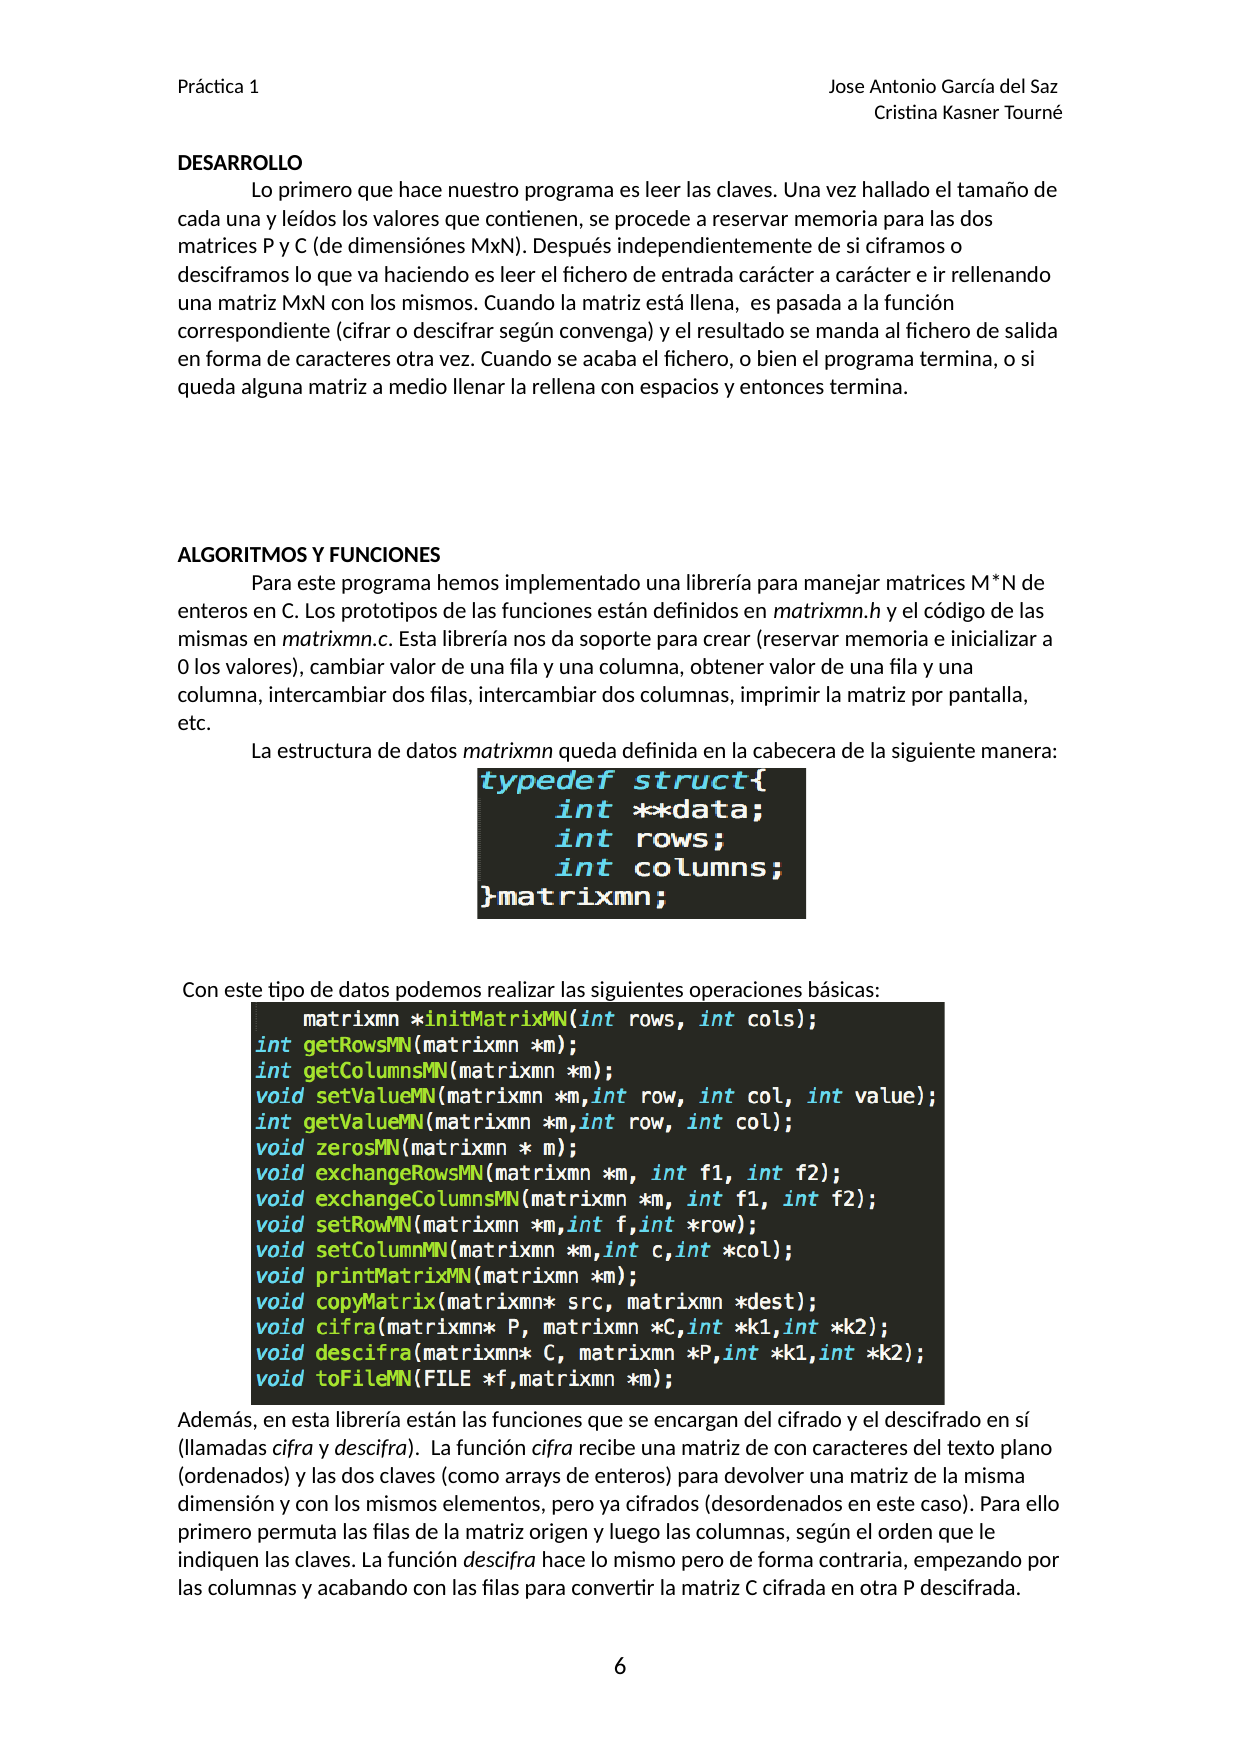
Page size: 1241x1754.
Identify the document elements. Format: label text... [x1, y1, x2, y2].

text Lo primero que hace nuestro programa es leer las claves. Una vez hallado el tamaño de cada una y leídos los valores que contienen, se procede a reservar memoria para las dos matrices P y C (de dimensiónes MxN). Después independientemente de si ciframos o desciframos lo que va haciendo es leer el fichero de entrada carácter a carácter e ir rellenando una matriz MxN con los mismos. Cuando la matriz está llena, es pasada a la función correspondiente (cifrar o descifrar según convenga) y el resultado se manda al fichero de salida en forma de caracteres otra vez. Cuando se acaba el fichero, o bien el programa termina, o si queda alguna matriz a medio llenar la rellena con espacios y entonces termina. [177, 176, 1063, 400]
text Además, en esta librería están las funciones que se encargan del cifrado y el descifrado en sí (llamadas cifra y descifra). La función cifra recibe una matriz de con caracteres del texto plano (ordenados) y las dos claves (como arrays de enteros) para devolver una matriz de la misma dimensión y con los mismos elementos, pero ya cifrados (desordenados en este caso). Para ello primero permuta las filas de la matriz origen y luego las columnas, según el orden que le indiquen las claves. La función descifra hace lo mismo pero de forma contraria, empezando por las columnas y acabando con las filas para convertir la matriz C cifrada en otra P descifrada. [177, 1405, 1063, 1601]
picture [251, 1002, 945, 1405]
text DESARROLLO [177, 148, 1063, 176]
text Para este programa hemos implementado una librería para manejar matrices M*N de enteros en C. Los prototipos de las funciones están definidos en matrixmn.h y el código de las mismas en matrixmn.c. Esta librería nos da soporte para crear (reservar memoria e inicializar a 0 los valores), cambiar valor de una fila y una columna, obtener valor de una fila y una columna, intercambiar dos filas, intercambiar dos columnas, imprimir la matriz por pantalla, etc. [177, 568, 1063, 736]
picture [477, 768, 807, 919]
text La estructura de datos matrixmn queda definida en la cabecera de la siguiente manera: [177, 736, 1063, 764]
text ALGORITMOS Y FUNCIONES [177, 540, 1063, 568]
text Con este tipo de datos podemos realizar las siguientes operaciones básicas: [177, 975, 1063, 1003]
